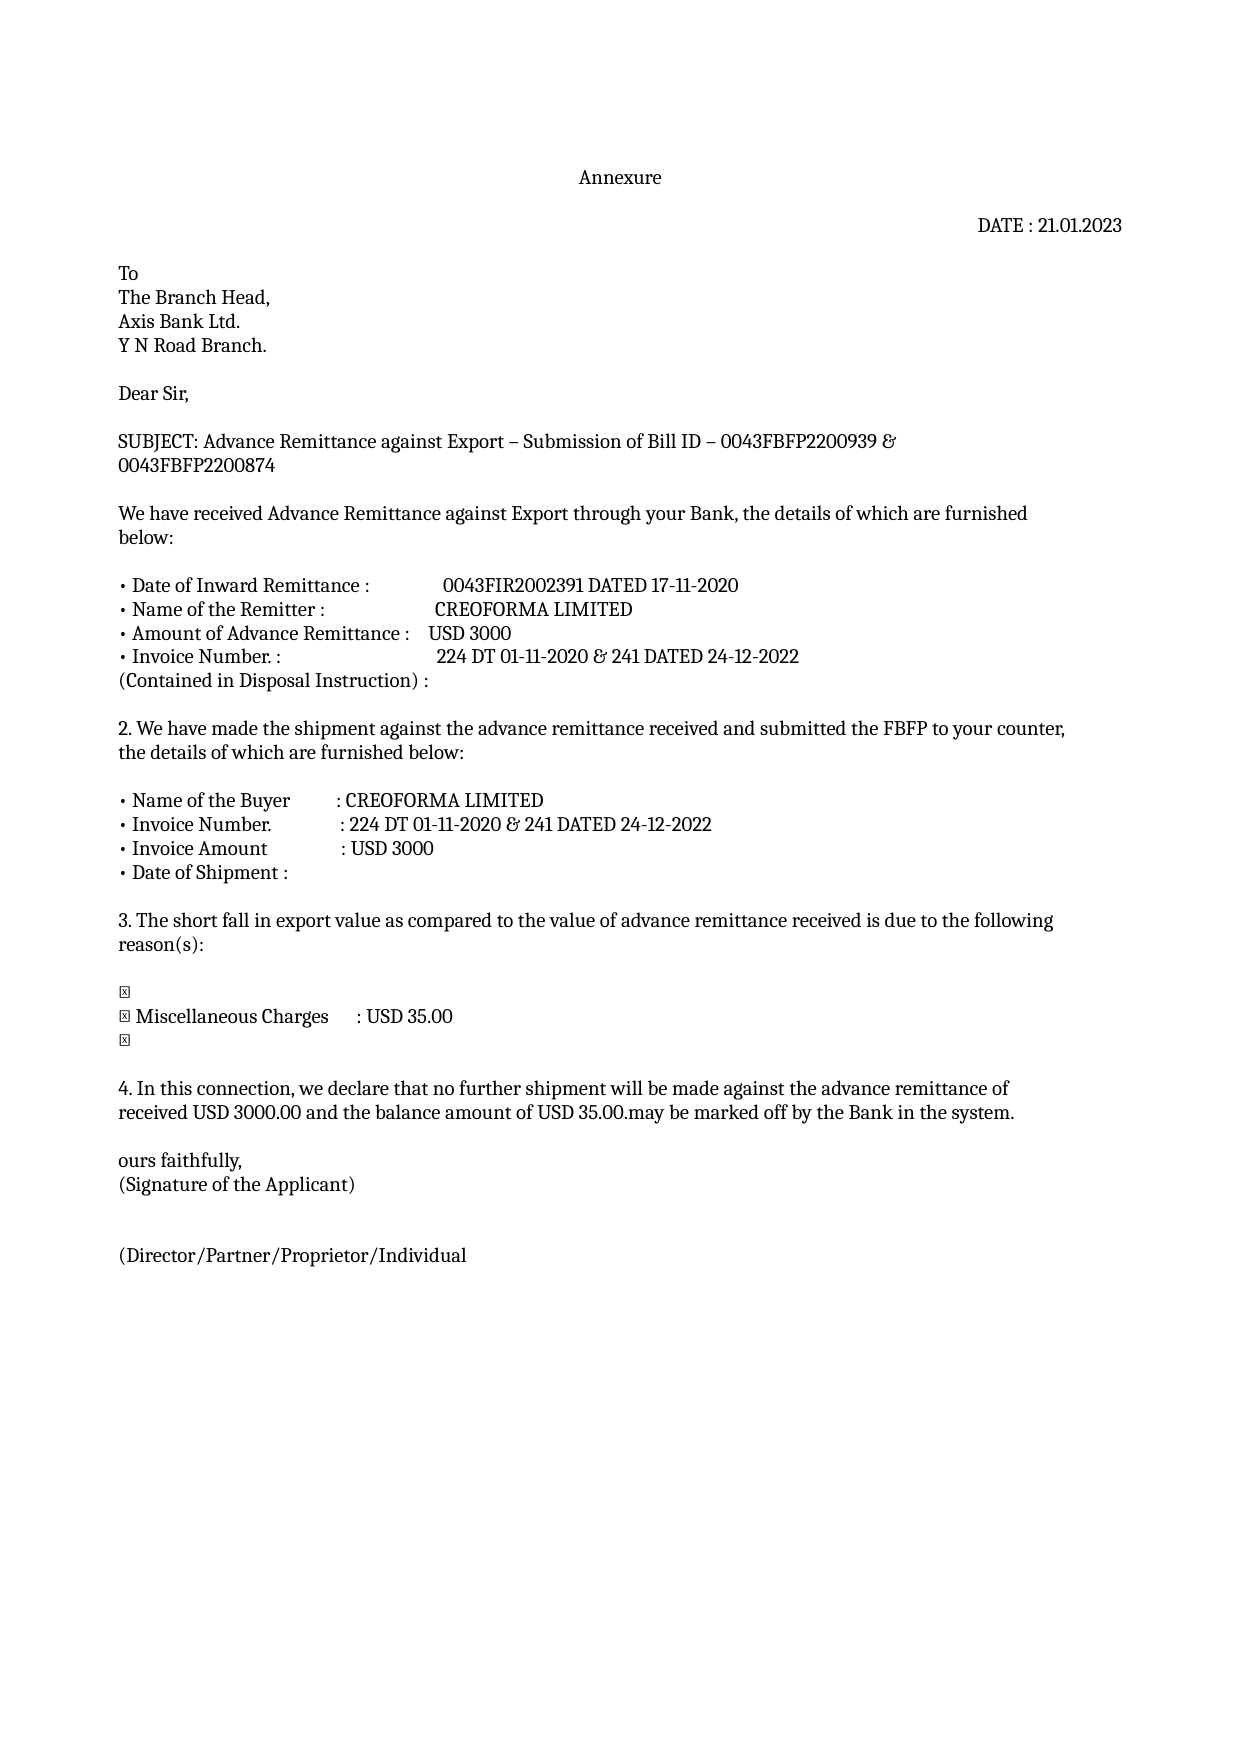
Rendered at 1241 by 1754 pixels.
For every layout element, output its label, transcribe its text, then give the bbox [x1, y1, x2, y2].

text ours faithfully, [118, 1148, 1122, 1172]
text • Invoice Number. : 224 DT 01-11-2020 & 241 DATED 24-12-2022 [118, 813, 1122, 837]
text 3. The short fall in export value as compared to the value of advance remittance received is due to the following [118, 909, 1122, 933]
text DATE : 21.01.2023 [118, 214, 1122, 238]
text  [118, 1028, 1122, 1052]
text 4. In this connection, we declare that no further shipment will be made against the advance remittance of [118, 1076, 1122, 1100]
text (Contained in Disposal Instruction) : [118, 669, 1122, 693]
text • Invoice Amount : USD 3000 [118, 837, 1122, 861]
text 2. We have made the shipment against the advance remittance received and submitted the FBFP to your counter, [118, 717, 1122, 741]
text reason(s): [118, 933, 1122, 957]
text Axis Bank Ltd. [118, 310, 1122, 334]
text • Amount of Advance Remittance : USD 3000 [118, 621, 1122, 645]
text received USD 3000.00 and the balance amount of USD 35.00.may be marked off by the Bank in the system. [118, 1100, 1122, 1124]
text Y N Road Branch. [118, 334, 1122, 358]
text  [118, 981, 1122, 1004]
text The Branch Head, [118, 286, 1122, 310]
text • Name of the Buyer : CREOFORMA LIMITED [118, 789, 1122, 813]
text 0043FBFP2200874 [118, 453, 1122, 477]
text • Date of Shipment : [118, 861, 1122, 885]
text the details of which are furnished below: [118, 741, 1122, 765]
text • Name of the Remitter : CREOFORMA LIMITED [118, 597, 1122, 621]
text  Miscellaneous Charges : USD 35.00 [118, 1004, 1122, 1028]
text (Signature of the Applicant) [118, 1172, 1122, 1196]
text below: [118, 525, 1122, 549]
text To [118, 262, 1122, 286]
text Dear Sir, [118, 382, 1122, 406]
text • Invoice Number. : 224 DT 01-11-2020 & 241 DATED 24-12-2022 [118, 645, 1122, 669]
text • Date of Inward Remittance : 0043FIR2002391 DATED 17-11-2020 [118, 573, 1122, 597]
text (Director/Partner/Proprietor/Individual [118, 1244, 1122, 1268]
text SUBJECT: Advance Remittance against Export – Submission of Bill ID – 0043FBFP2200939 & [118, 429, 1122, 453]
text Annexure [118, 166, 1122, 190]
text We have received Advance Remittance against Export through your Bank, the details of which are furnished [118, 501, 1122, 525]
